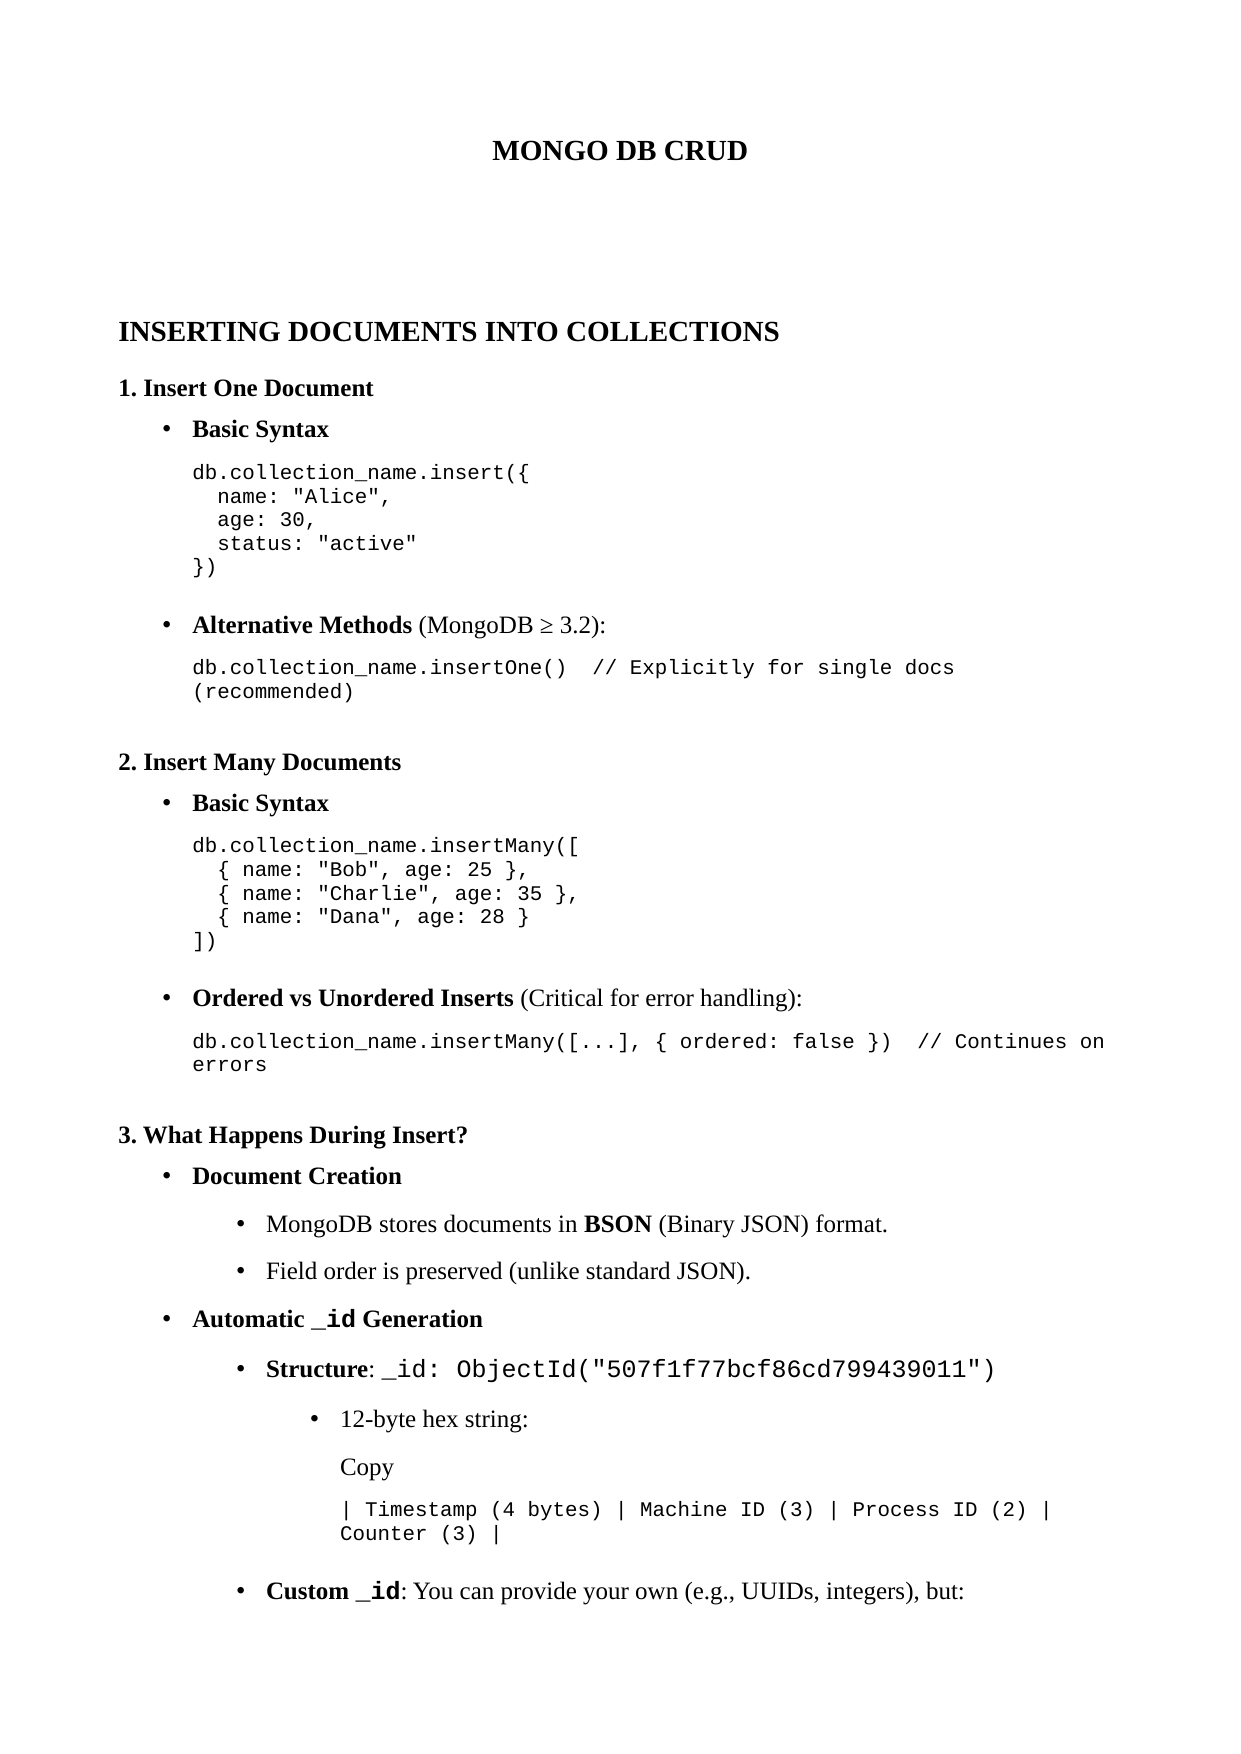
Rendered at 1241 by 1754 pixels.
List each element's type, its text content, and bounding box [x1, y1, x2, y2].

list age: 30, [162, 509, 1122, 533]
list Structure: _id: ObjectId("507f1f77bcf86cd799439011") [236, 1354, 1122, 1385]
list db.collection_name.insert({ [162, 462, 1122, 486]
list Alternative Methods (MongoDB ≥ 3.2): [162, 610, 1122, 638]
list { name: "Bob", age: 25 }, [162, 859, 1122, 883]
subtitle 3. What Happens During Insert? [118, 1120, 1122, 1149]
list Automatic _id Generation [162, 1304, 1122, 1335]
list Field order is preserved (unlike standard JSON). [236, 1256, 1122, 1285]
list MongoDB stores documents in BSON (Binary JSON) format. [236, 1209, 1122, 1238]
list Basic Syntax [162, 788, 1122, 817]
list db.collection_name.insertMany([...], { ordered: false }) // Continues on errors [162, 1031, 1122, 1078]
subtitle 1. Insert One Document [118, 373, 1122, 402]
subtitle INSERTING DOCUMENTS INTO COLLECTIONS [118, 314, 1122, 348]
list db.collection_name.insertMany([ [162, 835, 1122, 859]
subtitle MONGO DB CRUD [118, 133, 1122, 166]
list }) [162, 557, 1122, 580]
list 12-byte hex string: [310, 1404, 1122, 1433]
subtitle 2. Insert Many Documents [118, 747, 1122, 775]
list { name: "Dana", age: 28 } [162, 906, 1122, 930]
list Custom _id: You can provide your own (e.g., UUIDs, integers), but: [236, 1576, 1122, 1607]
list status: "active" [162, 533, 1122, 557]
list Copy [310, 1452, 1122, 1480]
list db.collection_name.insertOne() // Explicitly for single docs (recommended) [162, 657, 1122, 704]
list | Timestamp (4 bytes) | Machine ID (3) | Process ID (2) | Counter (3) | [310, 1499, 1122, 1547]
list ]) [162, 930, 1122, 954]
list Document Creation [162, 1161, 1122, 1190]
list Ordered vs Unordered Inserts (Critical for error handling): [162, 983, 1122, 1012]
list name: "Alice", [162, 486, 1122, 509]
list Basic Syntax [162, 414, 1122, 443]
list { name: "Charlie", age: 35 }, [162, 883, 1122, 906]
